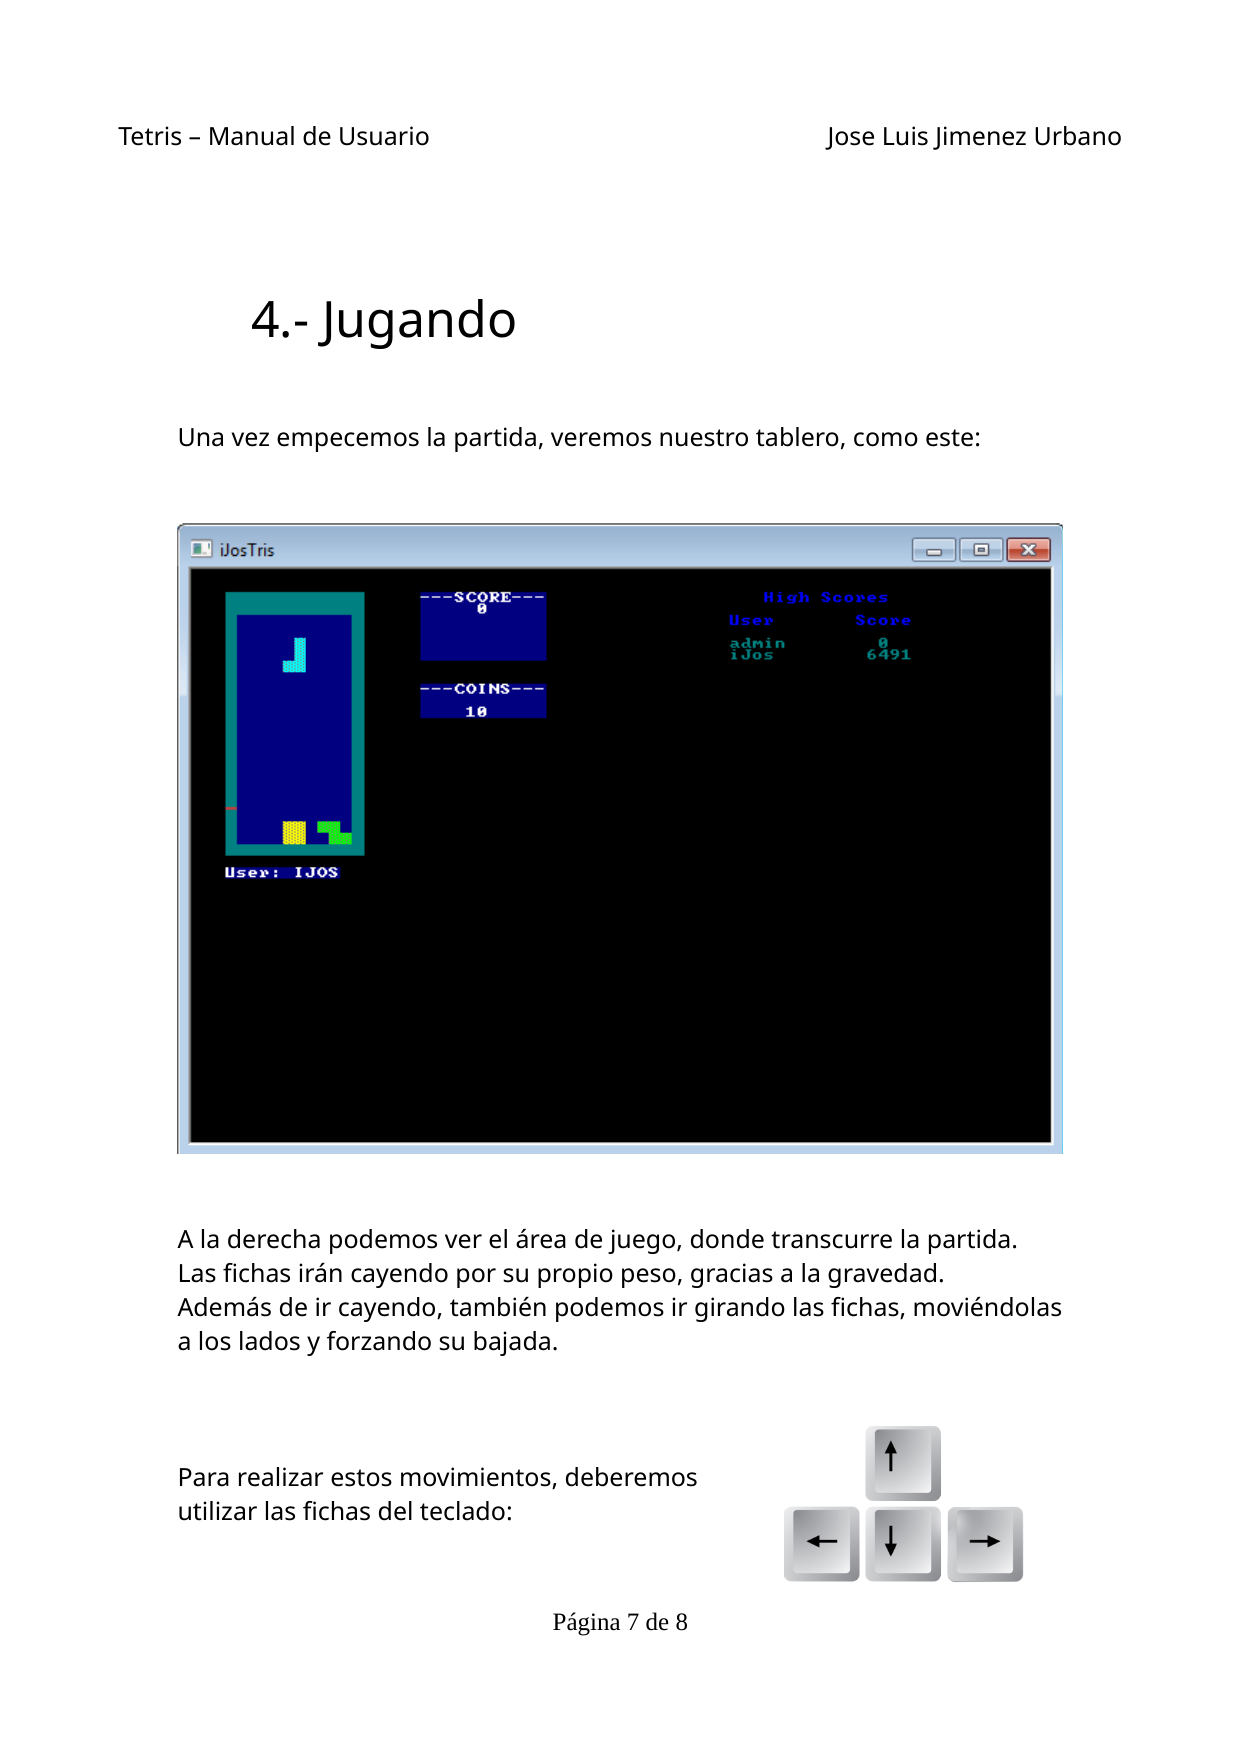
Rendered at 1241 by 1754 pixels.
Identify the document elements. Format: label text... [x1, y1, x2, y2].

picture [177, 522, 1063, 1154]
text [1026, 1460, 1063, 1528]
text Para realizar estos movimientos, deberemos utilizar las fichas del teclado: [177, 1460, 779, 1528]
picture [779, 1380, 1026, 1627]
text Las fichas irán cayendo por su propio peso, gracias a la gravedad. [177, 1255, 1063, 1289]
text Además de ir cayendo, también podemos ir girando las fichas, moviéndolas a los lados y forzando su bajada. [177, 1289, 1063, 1358]
text Una vez empecemos la partida, veremos nuestro tablero, como este: [177, 420, 1063, 454]
text 4.- Jugando [177, 284, 1063, 352]
text A la derecha podemos ver el área de juego, donde transcurre la partida. [177, 1221, 1063, 1255]
